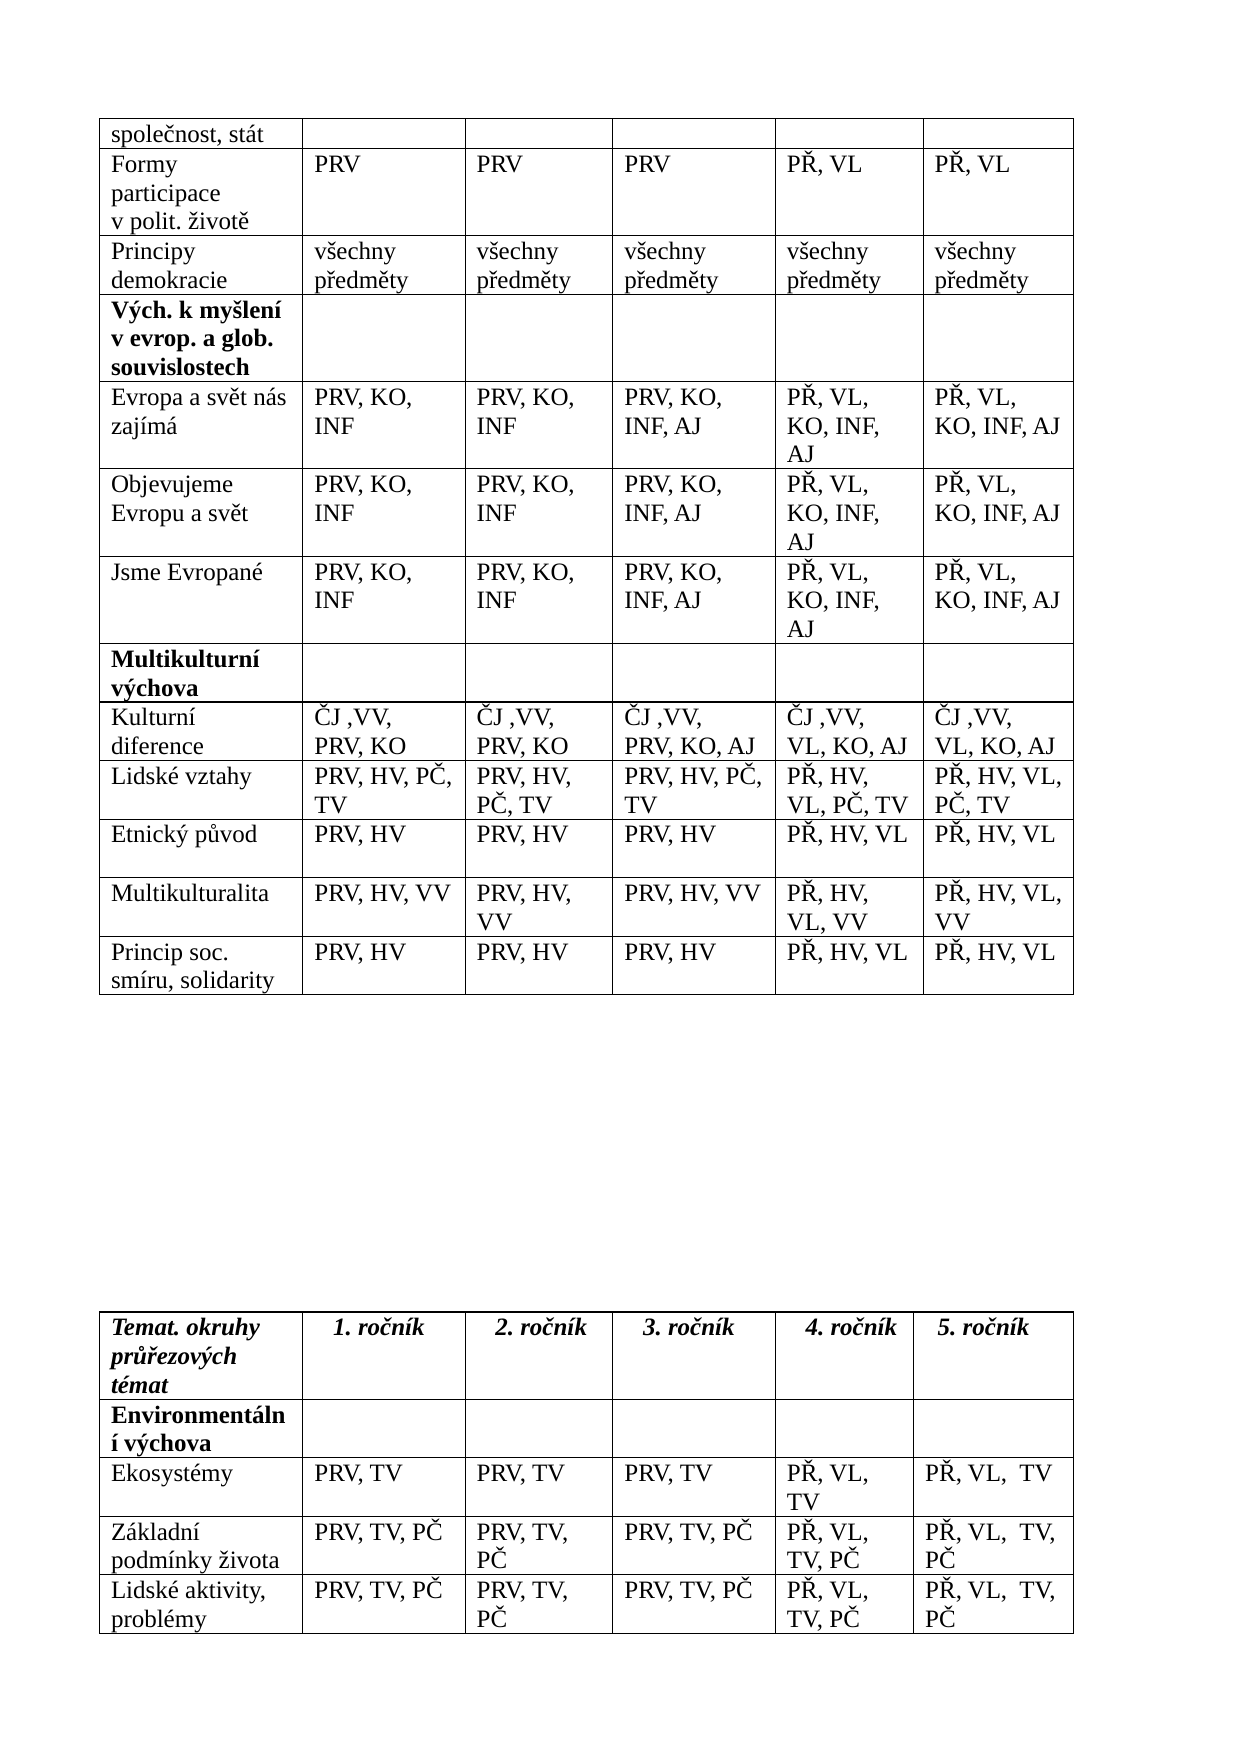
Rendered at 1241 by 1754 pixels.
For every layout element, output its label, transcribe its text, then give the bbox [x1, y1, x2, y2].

table_cell Ekosystémy [100, 1458, 302, 1516]
table_cell PRV, KO, INF [303, 557, 465, 643]
table_cell PŘ, VL, KO, INF, AJ [776, 557, 923, 643]
table_cell PRV, KO, INF [466, 557, 612, 643]
table_cell [776, 295, 923, 381]
table_cell PRV, HV, VV [613, 878, 775, 936]
table_cell všechny předměty [613, 236, 775, 294]
table_cell Multikulturní výchova [100, 644, 302, 701]
table_cell PRV, HV [303, 937, 465, 994]
table_cell ČJ ,VV, PRV, KO [466, 703, 612, 760]
table_cell všechny předměty [303, 236, 465, 294]
table_cell PŘ, VL, KO, INF, AJ [924, 469, 1073, 556]
table_cell [914, 1400, 1073, 1457]
table_cell Evropa a svět nás zajímá [100, 382, 302, 468]
table_cell PRV, TV, PČ [303, 1575, 465, 1633]
table_cell Základní podmínky života [100, 1517, 302, 1574]
table_cell PRV, TV, PČ [466, 1517, 612, 1574]
table_cell PRV, TV, PČ [613, 1517, 775, 1574]
table_cell PRV, HV, PČ, TV [303, 761, 465, 818]
table_cell ČJ ,VV, VL, KO, AJ [776, 703, 923, 760]
table_cell Lidské vztahy [100, 761, 302, 818]
table_cell Princip soc. smíru, solidarity [100, 937, 302, 994]
table_cell PRV, HV [466, 937, 612, 994]
table_header 5. ročník [914, 1313, 1073, 1399]
table_cell Jsme Evropané [100, 557, 302, 643]
table_cell PRV, HV [613, 820, 775, 877]
table_cell všechny předměty [466, 236, 612, 294]
table_header 4. ročník [776, 1313, 913, 1399]
table_cell PŘ, VL, TV, PČ [914, 1517, 1073, 1574]
table_cell PRV, HV, VV [466, 878, 612, 936]
table_cell PRV, TV, PČ [613, 1575, 775, 1633]
table_cell Formy participace v polit. životě [100, 149, 302, 235]
table_cell PRV, KO, INF, AJ [613, 382, 775, 468]
table_cell PŘ, HV, VL, VV [924, 878, 1073, 936]
table_cell společnost, stát [100, 119, 302, 148]
table_cell [466, 119, 612, 148]
table_cell [303, 644, 465, 701]
table_cell Etnický původ [100, 820, 302, 877]
table_cell PŘ, HV, VL, PČ, TV [776, 761, 923, 818]
table_cell ČJ ,VV, PRV, KO, AJ [613, 703, 775, 760]
table_cell PRV, HV, PČ, TV [466, 761, 612, 818]
table_cell PŘ, VL, TV [914, 1458, 1073, 1516]
table_cell PRV [303, 149, 465, 235]
table_cell PŘ, HV, VL, PČ, TV [924, 761, 1073, 818]
table_cell PŘ, VL, KO, INF, AJ [776, 469, 923, 556]
table_cell PRV, KO, INF [303, 469, 465, 556]
table_cell PŘ, HV, VL [776, 820, 923, 877]
table_cell Multikulturalita [100, 878, 302, 936]
table_cell Kulturní diference [100, 703, 302, 760]
table_cell [466, 295, 612, 381]
table_cell PRV, KO, INF [303, 382, 465, 468]
table_cell PRV, KO, INF [466, 382, 612, 468]
table_cell PŘ, VL, KO, INF, AJ [924, 557, 1073, 643]
table_cell [776, 1400, 913, 1457]
table_cell PŘ, HV, VL [924, 937, 1073, 994]
table_header 3. ročník [613, 1313, 775, 1399]
table_cell Vých. k myšlení v evrop. a glob. souvislostech [100, 295, 302, 381]
table_cell [776, 119, 923, 148]
table_cell [303, 119, 465, 148]
table_cell PŘ, VL, TV, PČ [914, 1575, 1073, 1633]
table_cell PŘ, VL, TV [776, 1458, 913, 1516]
table_header 1. ročník [303, 1313, 465, 1399]
table_cell všechny předměty [776, 236, 923, 294]
table_cell PRV, TV [303, 1458, 465, 1516]
table_cell Principy demokracie [100, 236, 302, 294]
table_header 2. ročník [466, 1313, 612, 1399]
table_cell PRV, HV [613, 937, 775, 994]
table_cell PRV, HV [466, 820, 612, 877]
table_cell PRV, KO, INF [466, 469, 612, 556]
table_cell PŘ, VL, KO, INF, AJ [776, 382, 923, 468]
table_cell PRV, TV [613, 1458, 775, 1516]
table_cell [613, 295, 775, 381]
table_cell ČJ ,VV, VL, KO, AJ [924, 703, 1073, 760]
table_cell [613, 119, 775, 148]
table_cell PRV, KO, INF, AJ [613, 557, 775, 643]
table_cell PRV, HV, VV [303, 878, 465, 936]
table_cell ČJ ,VV, PRV, KO [303, 703, 465, 760]
table_cell PŘ, VL [776, 149, 923, 235]
table_cell [303, 1400, 465, 1457]
table_cell PŘ, VL [924, 149, 1073, 235]
table_cell Environmentální výchova [100, 1400, 302, 1457]
table_cell [613, 1400, 775, 1457]
table_cell PRV, HV, PČ, TV [613, 761, 775, 818]
table_cell PŘ, VL, KO, INF, AJ [924, 382, 1073, 468]
table_cell [924, 295, 1073, 381]
table_cell PRV, TV [466, 1458, 612, 1516]
table_cell [776, 644, 923, 701]
table_cell PRV [466, 149, 612, 235]
table_cell PRV, TV, PČ [303, 1517, 465, 1574]
table_cell PŘ, HV, VL, VV [776, 878, 923, 936]
table_cell [303, 295, 465, 381]
table_cell [924, 119, 1073, 148]
table_cell PŘ, VL, TV, PČ [776, 1517, 913, 1574]
table_cell [924, 644, 1073, 701]
table_cell PRV [613, 149, 775, 235]
table_cell [466, 1400, 612, 1457]
table_cell [613, 644, 775, 701]
table_cell [466, 644, 612, 701]
table_cell PŘ, HV, VL [776, 937, 923, 994]
table_cell PRV, KO, INF, AJ [613, 469, 775, 556]
table_cell PŘ, HV, VL [924, 820, 1073, 877]
table_cell Objevujeme Evropu a svět [100, 469, 302, 556]
table_cell PŘ, VL, TV, PČ [776, 1575, 913, 1633]
table_cell PRV, HV [303, 820, 465, 877]
table_cell všechny předměty [924, 236, 1073, 294]
table_header Temat. okruhy průřezových témat [100, 1313, 302, 1399]
table_cell PRV, TV, PČ [466, 1575, 612, 1633]
table_cell Lidské aktivity, problémy [100, 1575, 302, 1633]
